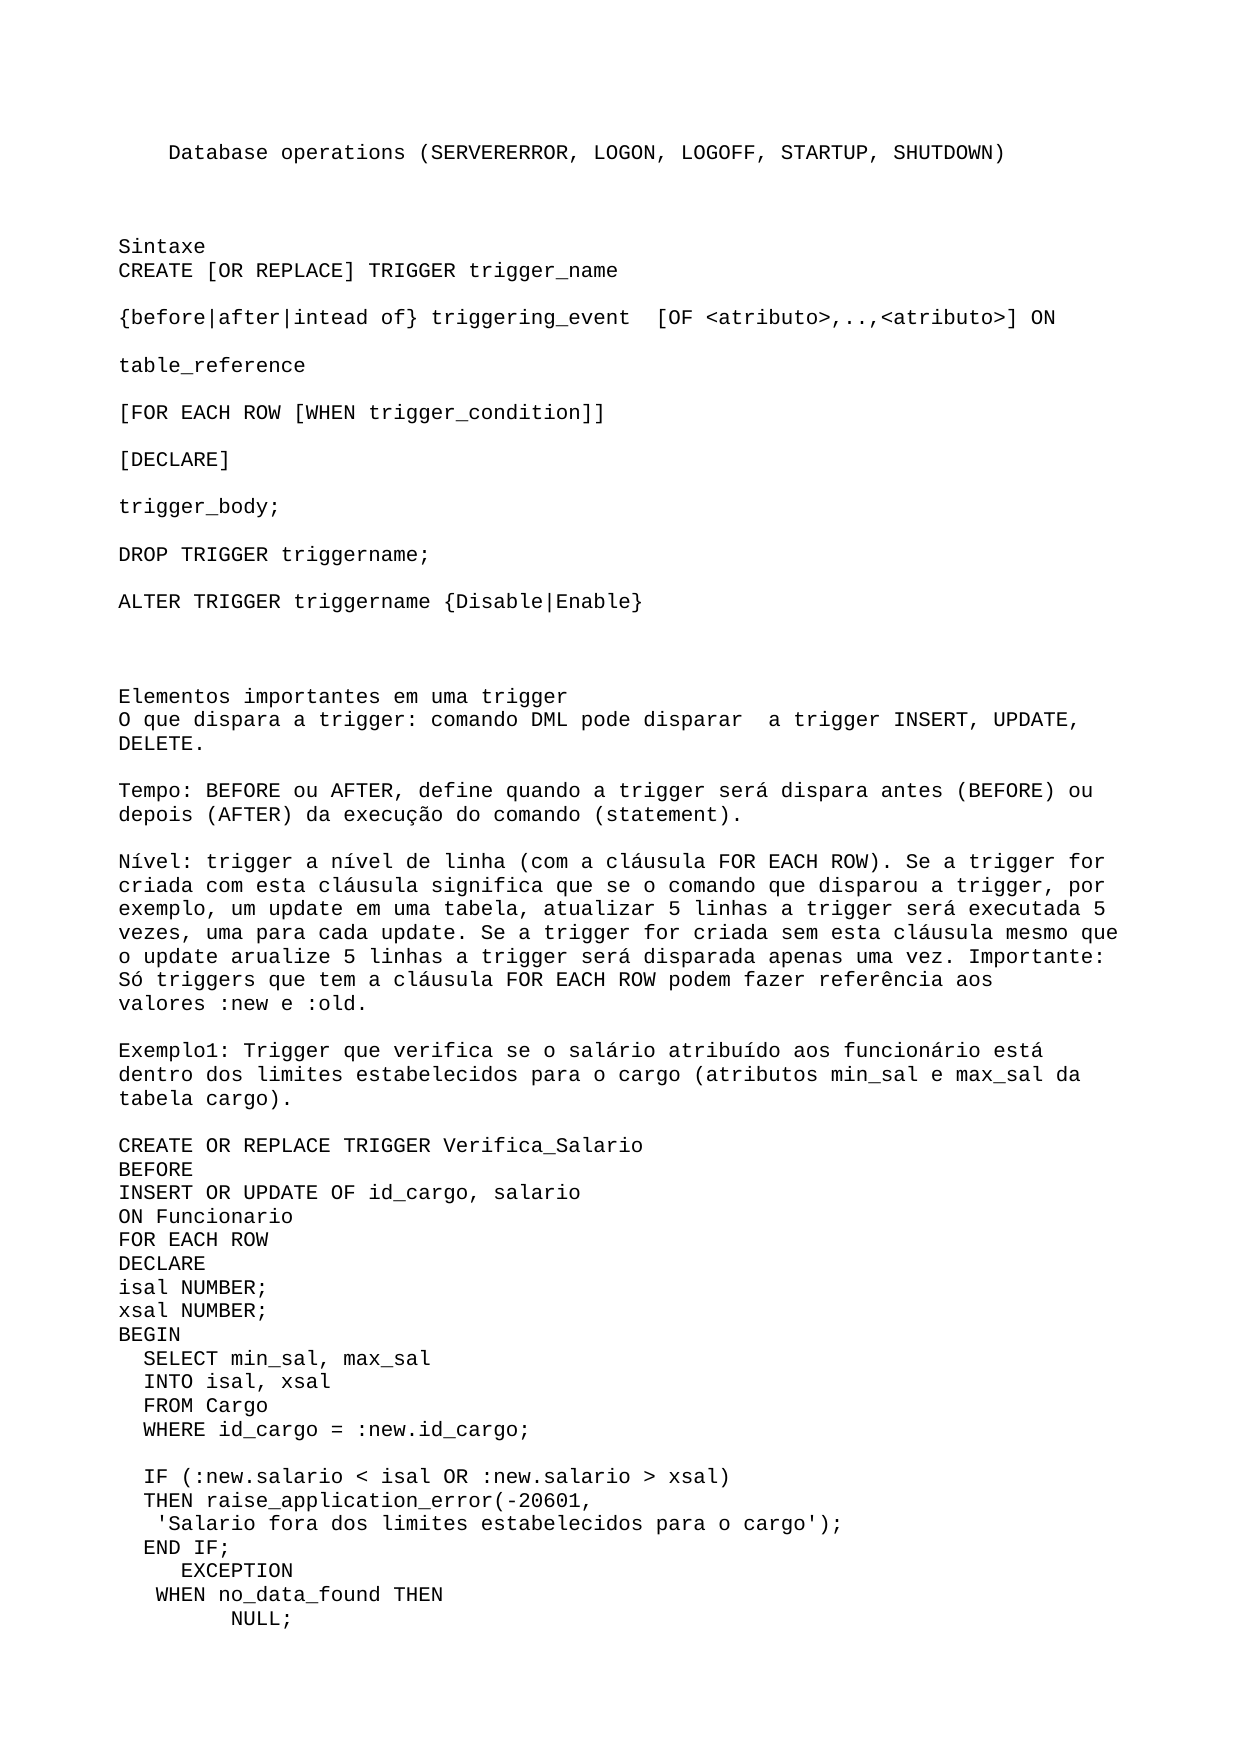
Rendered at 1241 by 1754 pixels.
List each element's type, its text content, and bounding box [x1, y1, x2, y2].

text WHEN no_data_found THEN [118, 1584, 1122, 1608]
text THEN raise_application_error(-20601, [118, 1489, 1122, 1513]
text O que dispara a trigger: comando DML pode disparar a trigger INSERT, UPDATE, DELETE. [118, 709, 1122, 757]
text DROP TRIGGER triggername; [118, 544, 1122, 567]
text Exemplo1: Trigger que verifica se o salário atribuído aos funcionário está dentro dos limites estabelecidos para o cargo (atributos min_sal e max_sal da tabela cargo). [118, 1040, 1122, 1111]
text INTO isal, xsal [118, 1371, 1122, 1395]
text EXCEPTION [118, 1561, 1122, 1584]
text DECLARE [118, 1253, 1122, 1277]
text IF (:new.salario < isal OR :new.salario > xsal) [118, 1466, 1122, 1489]
text INSERT OR UPDATE OF id_cargo, salario [118, 1182, 1122, 1206]
text Tempo: BEFORE ou AFTER, define quando a trigger será dispara antes (BEFORE) ou depois (AFTER) da execução do comando (statement). [118, 780, 1122, 827]
text trigger_body; [118, 496, 1122, 520]
text [FOR EACH ROW [WHEN trigger_condition]] [118, 402, 1122, 426]
text Nível: trigger a nível de linha (com a cláusula FOR EACH ROW). Se a trigger for criada com esta cláusula significa que se o comando que disparou a trigger, por exemplo, um update em uma tabela, atualizar 5 linhas a trigger será executada 5 vezes, uma para cada update. Se a trigger for criada sem esta cláusula mesmo que o update arualize 5 linhas a trigger será disparada apenas uma vez. Importante: Só triggers que tem a cláusula FOR EACH ROW podem fazer referência aos valores :new e :old. [118, 851, 1122, 1017]
text CREATE OR REPLACE TRIGGER Verifica_Salario [118, 1135, 1122, 1158]
text CREATE [OR REPLACE] TRIGGER trigger_name [118, 260, 1122, 284]
text SELECT min_sal, max_sal [118, 1348, 1122, 1371]
text [DECLARE] [118, 449, 1122, 473]
text NULL; [118, 1608, 1122, 1631]
text {before|after|intead of} triggering_event [OF <atributo>,..,<atributo>] ON [118, 307, 1122, 331]
text BEGIN [118, 1324, 1122, 1348]
text isal NUMBER; [118, 1277, 1122, 1300]
text WHERE id_cargo = :new.id_cargo; [118, 1419, 1122, 1442]
text BEFORE [118, 1158, 1122, 1182]
text FROM Cargo [118, 1395, 1122, 1419]
text 'Salario fora dos limites estabelecidos para o cargo'); [118, 1513, 1122, 1537]
text table_reference [118, 354, 1122, 378]
text FOR EACH ROW [118, 1229, 1122, 1253]
text xsal NUMBER; [118, 1300, 1122, 1324]
text Database operations (SERVERERROR, LOGON, LOGOFF, STARTUP, SHUTDOWN) [118, 142, 1122, 165]
text ALTER TRIGGER triggername {Disable|Enable} [118, 591, 1122, 615]
text Elementos importantes em uma trigger [118, 686, 1122, 709]
text END IF; [118, 1537, 1122, 1561]
text Sintaxe [118, 236, 1122, 260]
text ON Funcionario [118, 1206, 1122, 1229]
